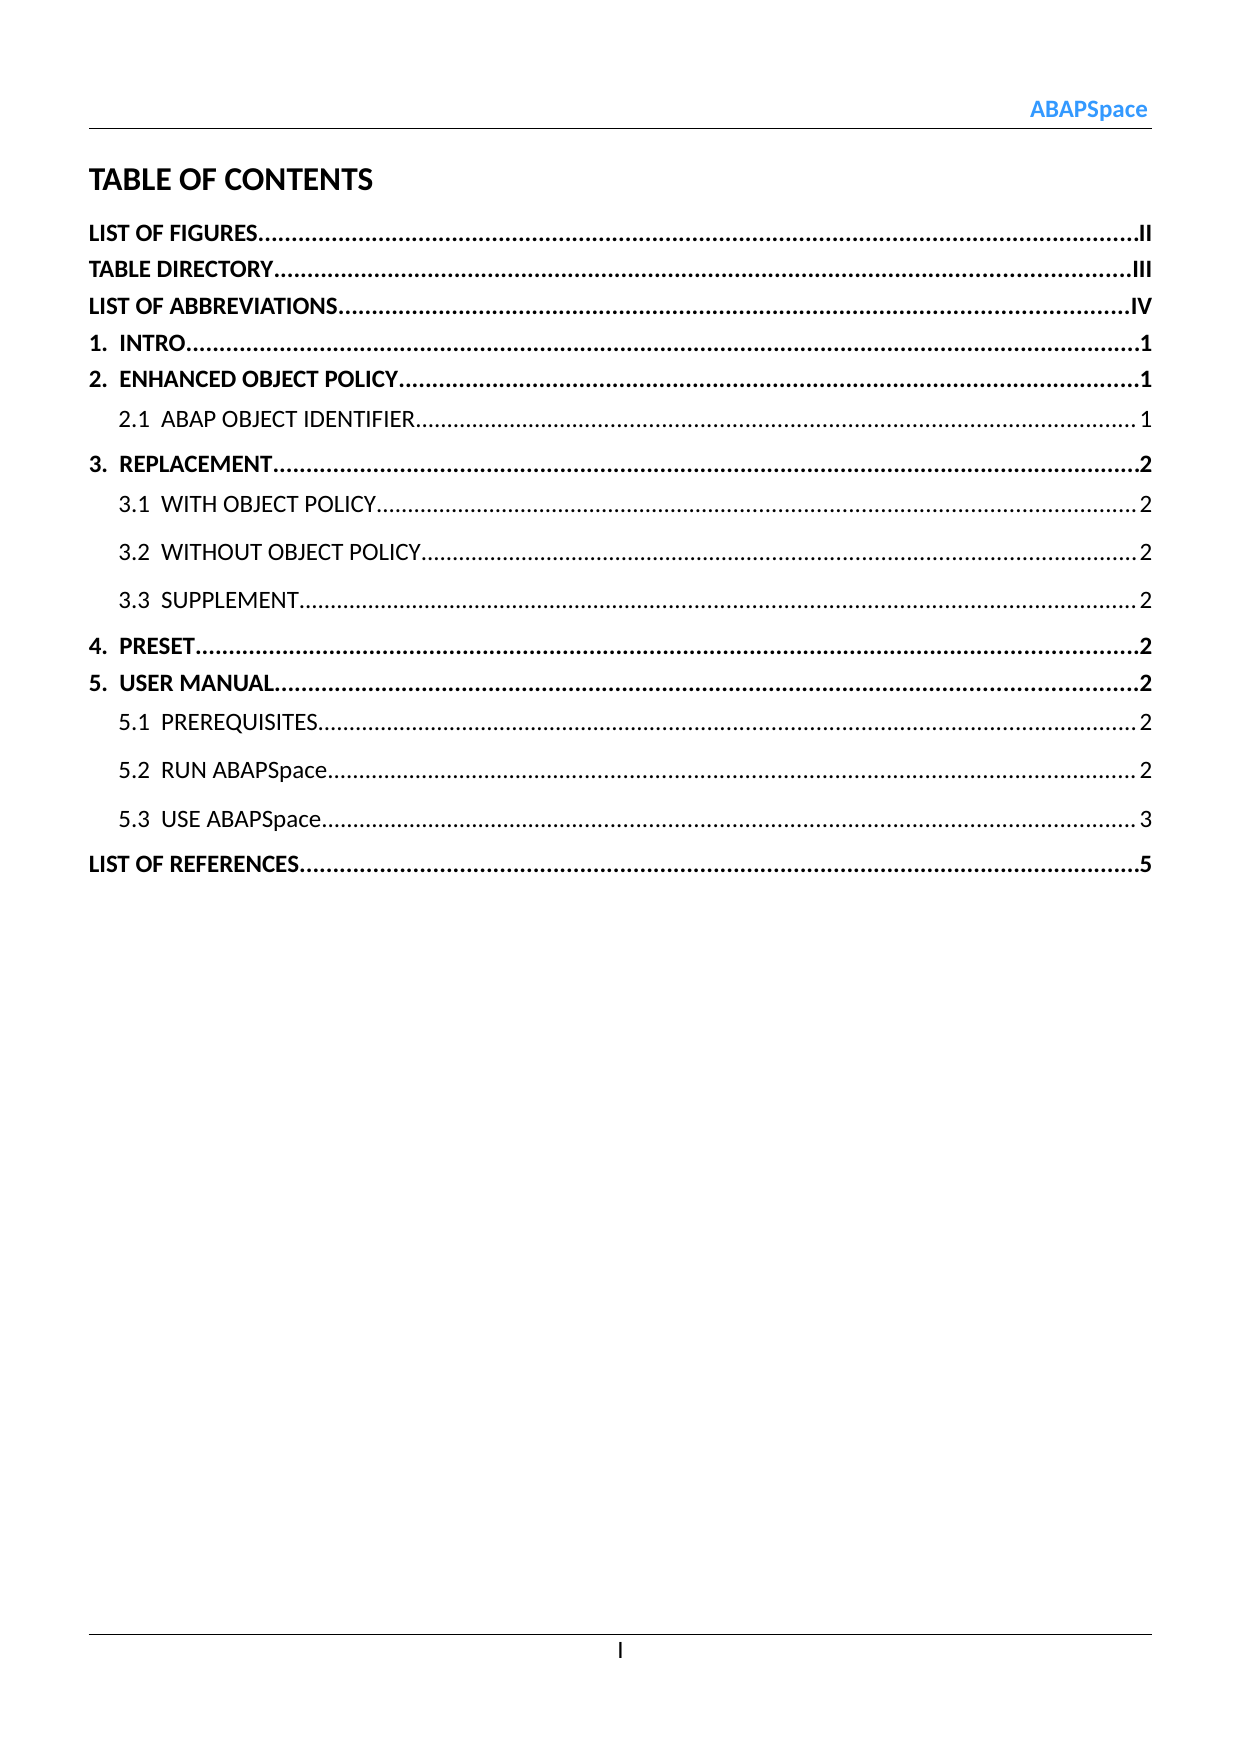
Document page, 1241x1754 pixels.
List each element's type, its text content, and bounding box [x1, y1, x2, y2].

text 4. PRESET 2 [88, 630, 1152, 661]
text TABLE DIRECTORY III [88, 254, 1152, 284]
text 2.1 ABAP OBJECT IDENTIFIER 1 [118, 403, 1152, 433]
text 5.3 USE ABAPSpace 3 [118, 803, 1152, 834]
text 3.1 WITH OBJECT POLICY 2 [118, 488, 1152, 518]
text 3.2 WITHOUT OBJECT POLICY 2 [118, 536, 1152, 567]
subtitle TABLE OF CONTENTS [88, 158, 1152, 199]
text LIST OF FIGURES II [88, 217, 1152, 248]
text LIST OF ABBREVIATIONS IV [88, 290, 1152, 321]
text 3. REPLACEMENT 2 [88, 448, 1152, 479]
text 5.1 PREREQUISITES 2 [118, 706, 1152, 737]
text LIST OF REFERENCES 5 [88, 849, 1152, 879]
text 5.2 RUN ABAPSpace 2 [118, 755, 1152, 785]
text 1. INTRO 1 [88, 327, 1152, 357]
text 5. USER MANUAL 2 [88, 667, 1152, 697]
text 2. ENHANCED OBJECT POLICY 1 [88, 363, 1152, 394]
text 3.3 SUPPLEMENT 2 [118, 585, 1152, 615]
